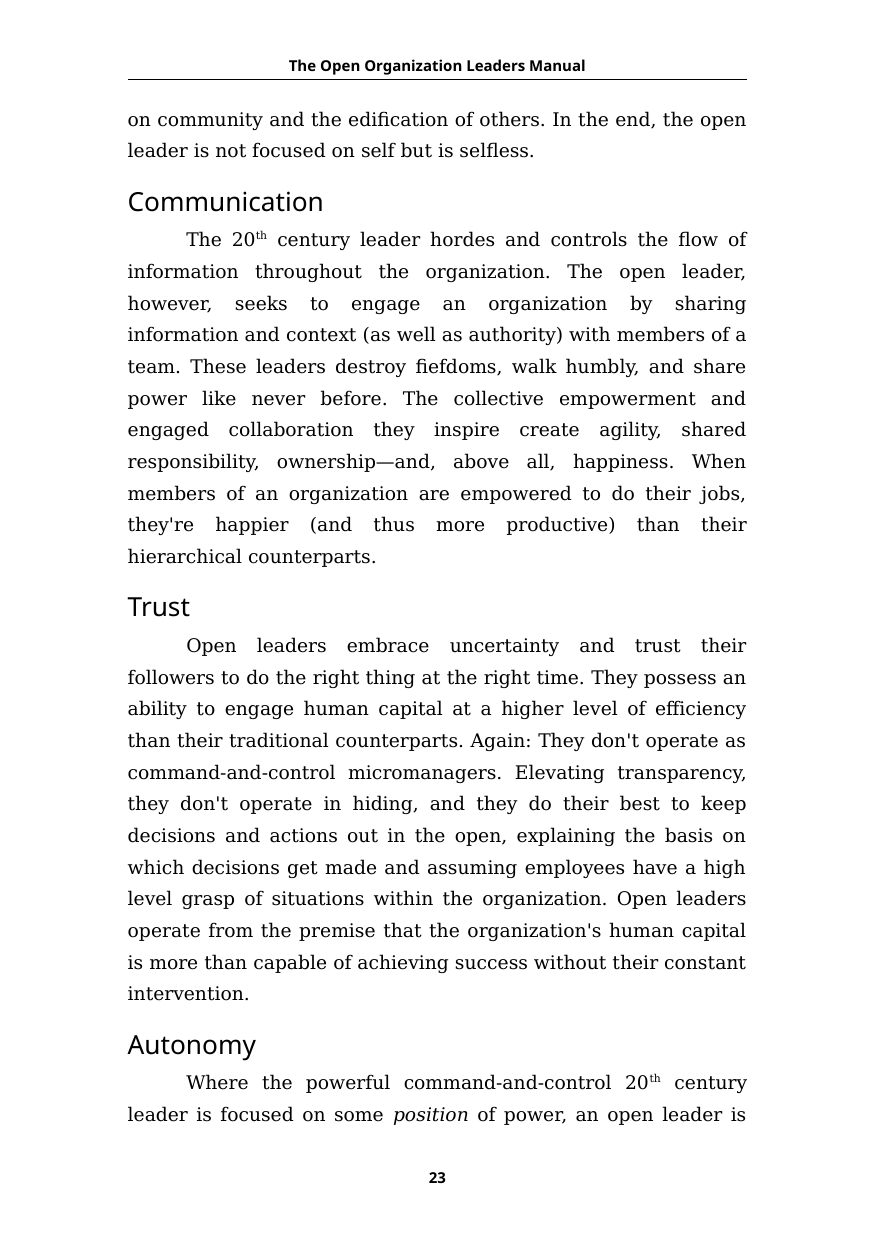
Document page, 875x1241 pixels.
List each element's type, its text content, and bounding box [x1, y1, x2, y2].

text Open leaders embrace uncertainty and trust their followers to do the right thing at the right time. They possess an ability to engage human capital at a higher level of efficiency than their traditional counterparts. Again: They don't operate as command-and-control micromanagers. Elevating transparency, they don't operate in hiding, and they do their best to keep decisions and actions out in the open, explaining the basis on which decisions get made and assuming employees have a high level grasp of situations within the organization. Open leaders operate from the premise that the organization's human capital is more than capable of achieving success without their constant intervention. [127, 635, 747, 1005]
subtitle Autonomy [127, 1030, 747, 1060]
text Where the powerful command-and-control 20th century leader is focused on some position of power, an open leader is [127, 1072, 747, 1126]
subtitle Trust [127, 593, 747, 623]
text The 20th century leader hordes and controls the flow of information throughout the organization. The open leader, however, seeks to engage an organization by sharing information and context (as well as authority) with members of a team. These leaders destroy fiefdoms, walk humbly, and share power like never before. The collective empowerment and engaged collaboration they inspire create agility, shared responsibility, ownership—and, above all, happiness. When members of an organization are empowered to do their jobs, they're happier (and thus more productive) than their hierarchical counterparts. [127, 229, 747, 568]
text on community and the edification of others. In the end, the open leader is not focused on self but is selfless. [127, 109, 747, 162]
subtitle Communication [127, 187, 747, 217]
